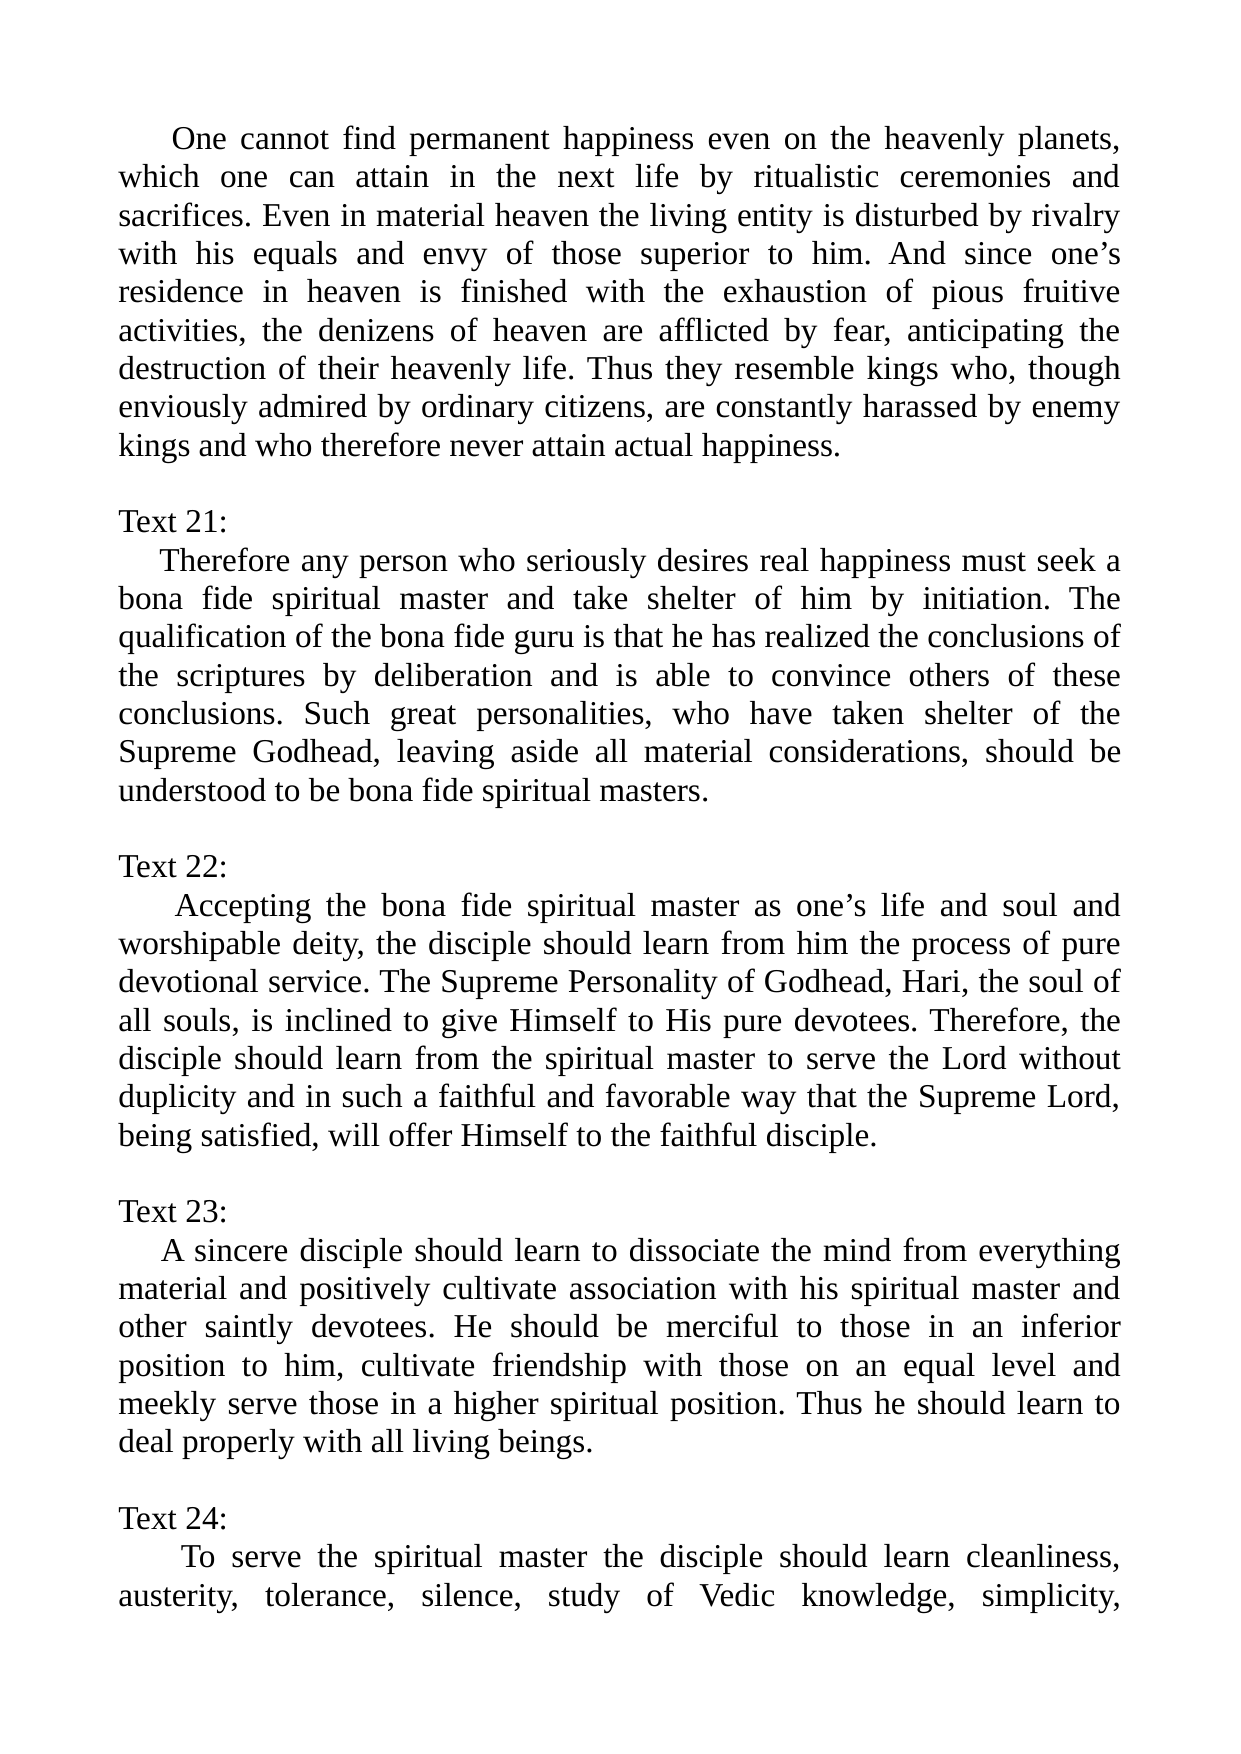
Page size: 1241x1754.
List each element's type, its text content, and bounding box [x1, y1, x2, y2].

text Text 22: [118, 846, 1122, 885]
text Text 23: [118, 1191, 1122, 1230]
text Therefore any person who seriously desires real happiness must seek a bona fide spiritual master and take shelter of him by initiation. The qualification of the bona fide guru is that he has realized the conclusions of the scriptures by deliberation and is able to convince others of these conclusions. Such great personalities, who have taken shelter of the Supreme Godhead, leaving aside all material considerations, should be understood to be bona fide spiritual masters. [118, 540, 1122, 808]
text One cannot find permanent happiness even on the heavenly planets, which one can attain in the next life by ritualistic ceremonies and sacrifices. Even in material heaven the living entity is disturbed by rivalry with his equals and envy of those superior to him. And since one’s residence in heaven is finished with the exhaustion of pious fruitive activities, the denizens of heaven are afflicted by fear, anticipating the destruction of their heavenly life. Thus they resemble kings who, though enviously admired by ordinary citizens, are constantly harassed by enemy kings and who therefore never attain actual happiness. [118, 118, 1122, 463]
text Text 21: [118, 501, 1122, 540]
text A sincere disciple should learn to dissociate the mind from everything material and positively cultivate association with his spiritual master and other saintly devotees. He should be merciful to those in an inferior position to him, cultivate friendship with those on an equal level and meekly serve those in a higher spiritual position. Thus he should learn to deal properly with all living beings. [118, 1230, 1122, 1460]
text Text 24: [118, 1498, 1122, 1536]
text To serve the spiritual master the disciple should learn cleanliness, austerity, tolerance, silence, study of Vedic knowledge, simplicity, [118, 1536, 1122, 1613]
text Accepting the bona fide spiritual master as one’s life and soul and worshipable deity, the disciple should learn from him the process of pure devotional service. The Supreme Personality of Godhead, Hari, the soul of all souls, is inclined to give Himself to His pure devotees. Therefore, the disciple should learn from the spiritual master to serve the Lord without duplicity and in such a faithful and favorable way that the Supreme Lord, being satisfied, will offer Himself to the faithful disciple. [118, 885, 1122, 1153]
